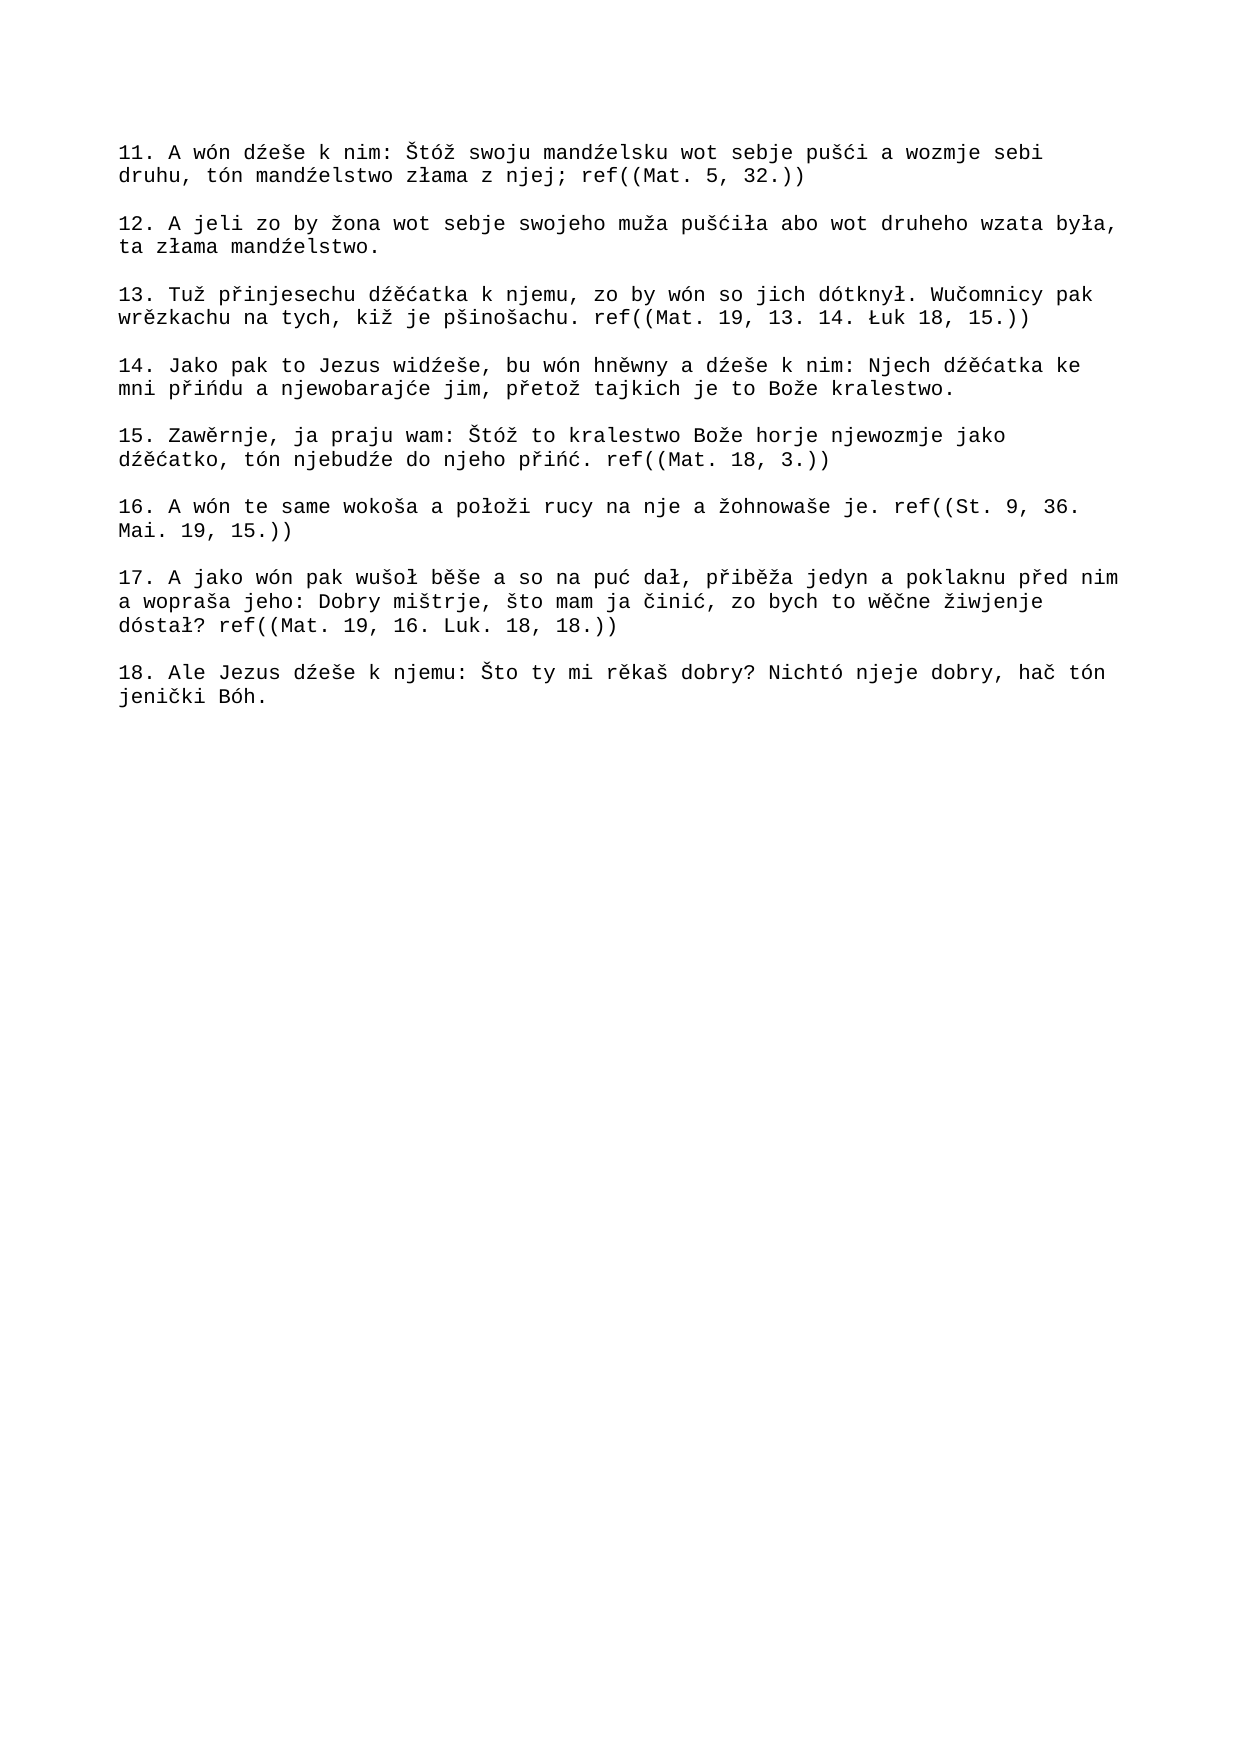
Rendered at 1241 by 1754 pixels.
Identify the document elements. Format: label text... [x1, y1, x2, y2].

text 15. Zawěrnje, ja praju wam: Štóž to kralestwo Bože horje njewozmje jako dźěćatko, tón njebudźe do njeho přińć. ref((Mat. 18, 3.)) [118, 426, 1122, 473]
text 13. Tuž přinjesechu dźěćatka k njemu, zo by wón so jich dótknył. Wučomnicy pak wrězkachu na tych, kiž je pšinošachu. ref((Mat. 19, 13. 14. Łuk 18, 15.)) [118, 284, 1122, 331]
text 17. A jako wón pak wušoł běše a so na puć dał, přiběža jedyn a poklaknu před nim a wopraša jeho: Dobry mištrje, što mam ja činić, zo bych to wěčne žiwjenje dóstał? ref((Mat. 19, 16. Luk. 18, 18.)) [118, 567, 1122, 638]
text 12. A jeli zo by žona wot sebje swojeho muža pušćiła abo wot druheho wzata była, ta złama mandźelstwo. [118, 213, 1122, 260]
text 14. Jako pak to Jezus widźeše, bu wón hněwny a dźeše k nim: Njech dźěćatka ke mni přińdu a njewobarajće jim, přetož tajkich je to Bože kralestwo. [118, 354, 1122, 402]
text 11. A wón dźeše k nim: Štóž swoju mandźelsku wot sebje pušći a wozmje sebi druhu, tón mandźelstwo złama z njej; ref((Mat. 5, 32.)) [118, 142, 1122, 189]
text 18. Ale Jezus dźeše k njemu: Što ty mi rěkaš dobry? Nichtó njeje dobry, hač tón jenički Bóh. [118, 662, 1122, 709]
text 16. A wón te same wokoša a połoži rucy na nje a žohnowaše je. ref((St. 9, 36. Mai. 19, 15.)) [118, 496, 1122, 544]
